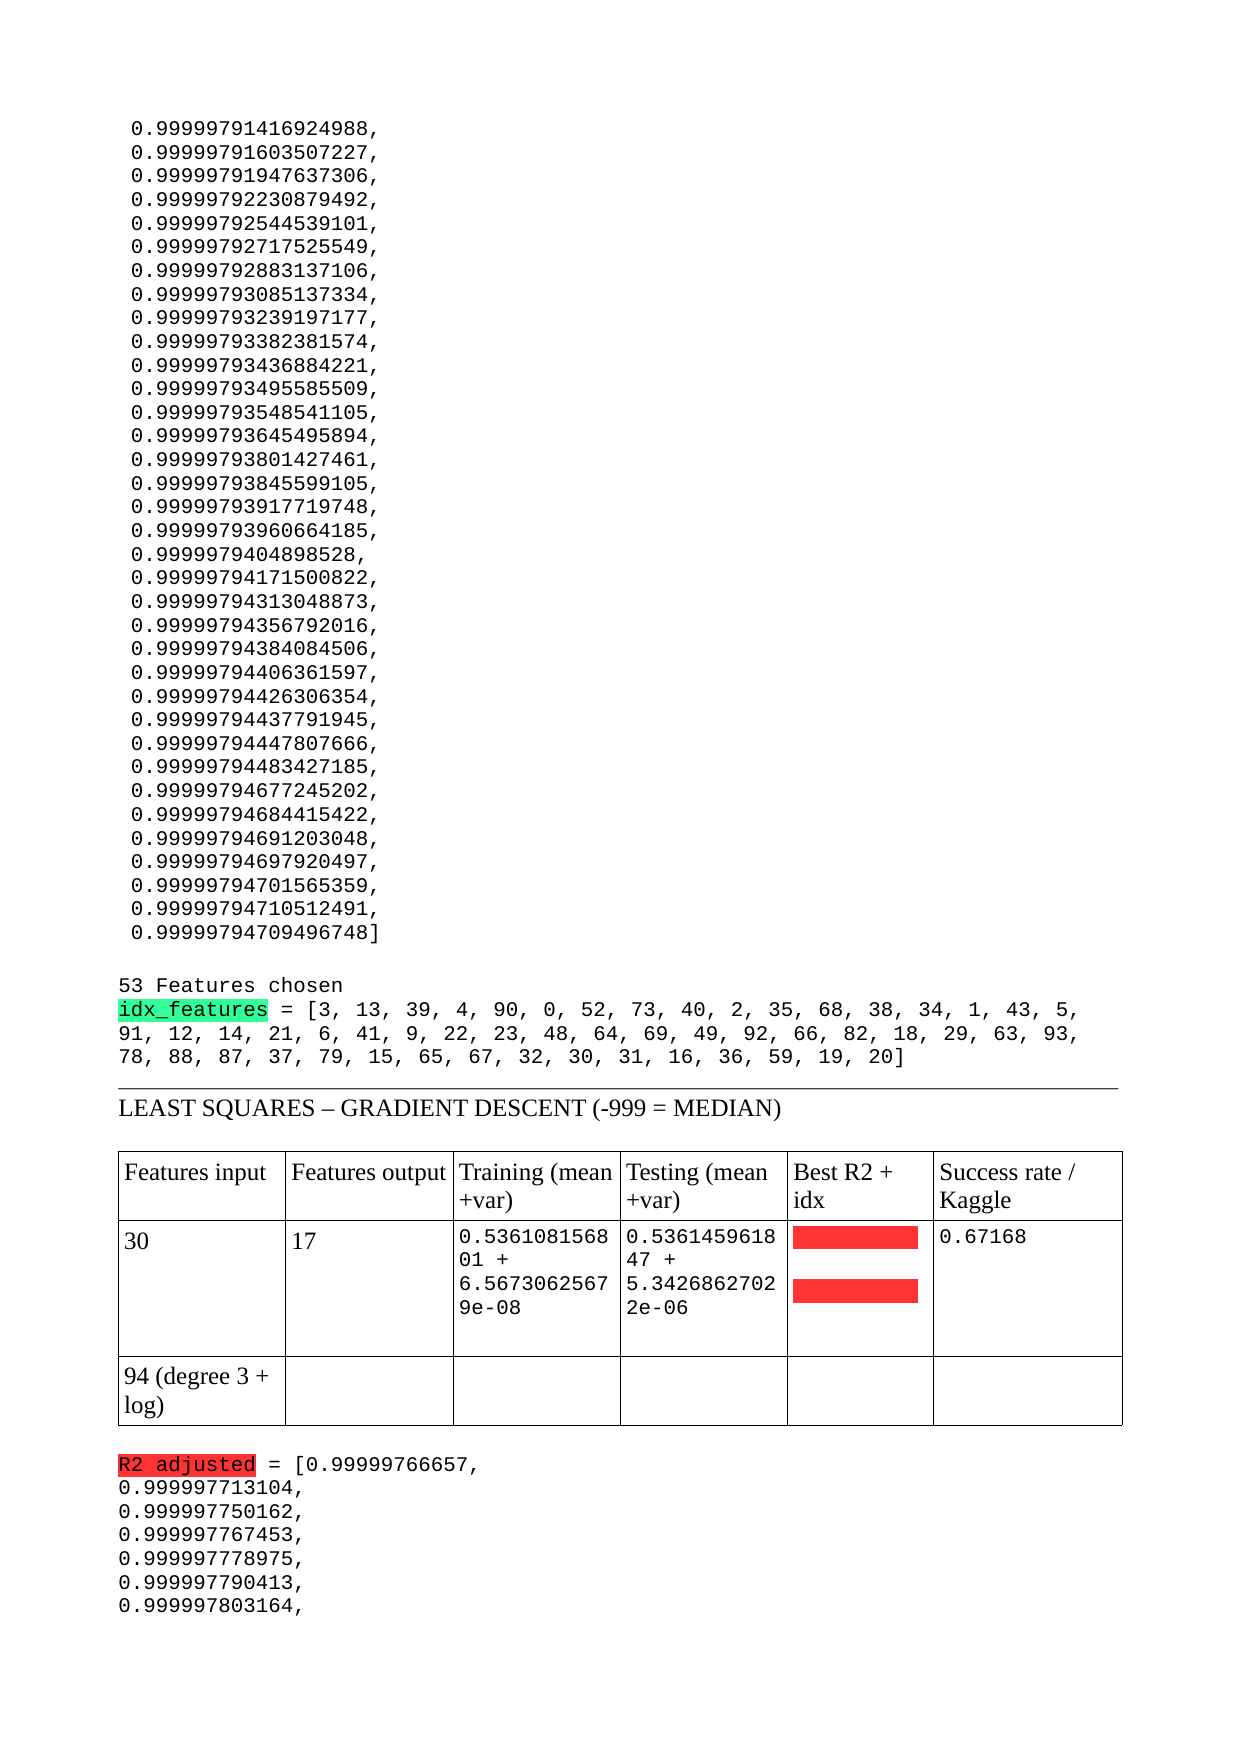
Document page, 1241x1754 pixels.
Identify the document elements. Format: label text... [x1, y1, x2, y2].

text 53 Features chosen [118, 975, 1122, 999]
text 0.99999794356792016, [118, 615, 1122, 638]
text 0.99999794691203048, [118, 827, 1122, 851]
text 0.99999793382381574, [118, 331, 1122, 354]
text 0.99999794701565359, [118, 875, 1122, 898]
text 0.99999794426306354, [118, 686, 1122, 709]
text 0.99999794483427185, [118, 757, 1122, 780]
table_cell [286, 1357, 453, 1425]
table_cell [788, 1357, 933, 1425]
table_cell [788, 1221, 933, 1356]
text 0.999997790413, [118, 1572, 1122, 1595]
text 0.99999794709496748] [118, 922, 1122, 946]
text 0.99999794437791945, [118, 709, 1122, 733]
table_header Training (mean +var) [454, 1152, 620, 1220]
text 0.999997778975, [118, 1548, 1122, 1572]
text 0.99999792544539101, [118, 213, 1122, 236]
table_cell 0.67168 [934, 1221, 1122, 1356]
table_cell 94 (degree 3 + log) [119, 1357, 285, 1425]
text 0.99999792883137106, [118, 260, 1122, 284]
text 0.999997713104, [118, 1477, 1122, 1501]
text 0.99999794710512491, [118, 898, 1122, 922]
text 0.99999793548541105, [118, 402, 1122, 426]
table_header Best R2 + idx [788, 1152, 933, 1220]
table_header Success rate / Kaggle [934, 1152, 1122, 1220]
text 0.99999793239197177, [118, 307, 1122, 331]
text 0.99999793801427461, [118, 449, 1122, 473]
table_cell 30 [119, 1221, 285, 1356]
text 0.99999794684415422, [118, 804, 1122, 827]
table_cell 0.536108156801 + 6.56730625679e-08 [454, 1221, 620, 1356]
table_cell 17 [286, 1221, 453, 1356]
text 0.99999792717525549, [118, 236, 1122, 260]
text 0.99999794171500822, [118, 567, 1122, 591]
text 0.99999792230879492, [118, 189, 1122, 213]
text 0.99999794313048873, [118, 591, 1122, 615]
text 0.99999791416924988, [118, 118, 1122, 142]
text 0.99999794384084506, [118, 638, 1122, 662]
text 0.999997767453, [118, 1524, 1122, 1548]
text R2 adjusted = [0.99999766657, [118, 1453, 1122, 1477]
text 0.99999794447807666, [118, 733, 1122, 757]
text LEAST SQUARES – GRADIENT DESCENT (-999 = MEDIAN) [118, 1093, 1122, 1122]
table_header Features input [119, 1152, 285, 1220]
text 0.99999793845599105, [118, 473, 1122, 496]
text 0.99999791603507227, [118, 142, 1122, 165]
text 0.99999793436884221, [118, 354, 1122, 378]
table_cell [454, 1357, 620, 1425]
text 0.99999794697920497, [118, 851, 1122, 875]
text 0.999997803164, [118, 1595, 1122, 1619]
table_header Testing (mean +var) [621, 1152, 787, 1220]
text 0.9999979404898528, [118, 544, 1122, 567]
text 0.99999793960664185, [118, 520, 1122, 544]
text 0.99999794406361597, [118, 662, 1122, 686]
table_cell 0.536145961847 + 5.34268627022e-06 [621, 1221, 787, 1356]
table_cell [934, 1357, 1122, 1425]
text 0.99999793917719748, [118, 496, 1122, 520]
table_header Features output [286, 1152, 453, 1220]
text idx_features = [3, 13, 39, 4, 90, 0, 52, 73, 40, 2, 35, 68, 38, 34, 1, 43, 5, 91, 12, 14, 21, 6, 41, 9, 22, 23, 48, 64, 69, 49, 92, 66, 82, 18, 29, 63, 93, 78, 88, 87, 37, 79, 15, 65, 67, 32, 30, 31, 16, 36, 59, 19, 20] [118, 999, 1122, 1070]
text 0.99999793085137334, [118, 284, 1122, 307]
text 0.999997750162, [118, 1501, 1122, 1524]
table_cell [621, 1357, 787, 1425]
text 0.99999791947637306, [118, 165, 1122, 189]
text 0.99999793645495894, [118, 426, 1122, 449]
text ________________________________________________________________________________ [118, 1070, 1122, 1093]
text 0.99999793495585509, [118, 378, 1122, 402]
text 0.99999794677245202, [118, 780, 1122, 804]
